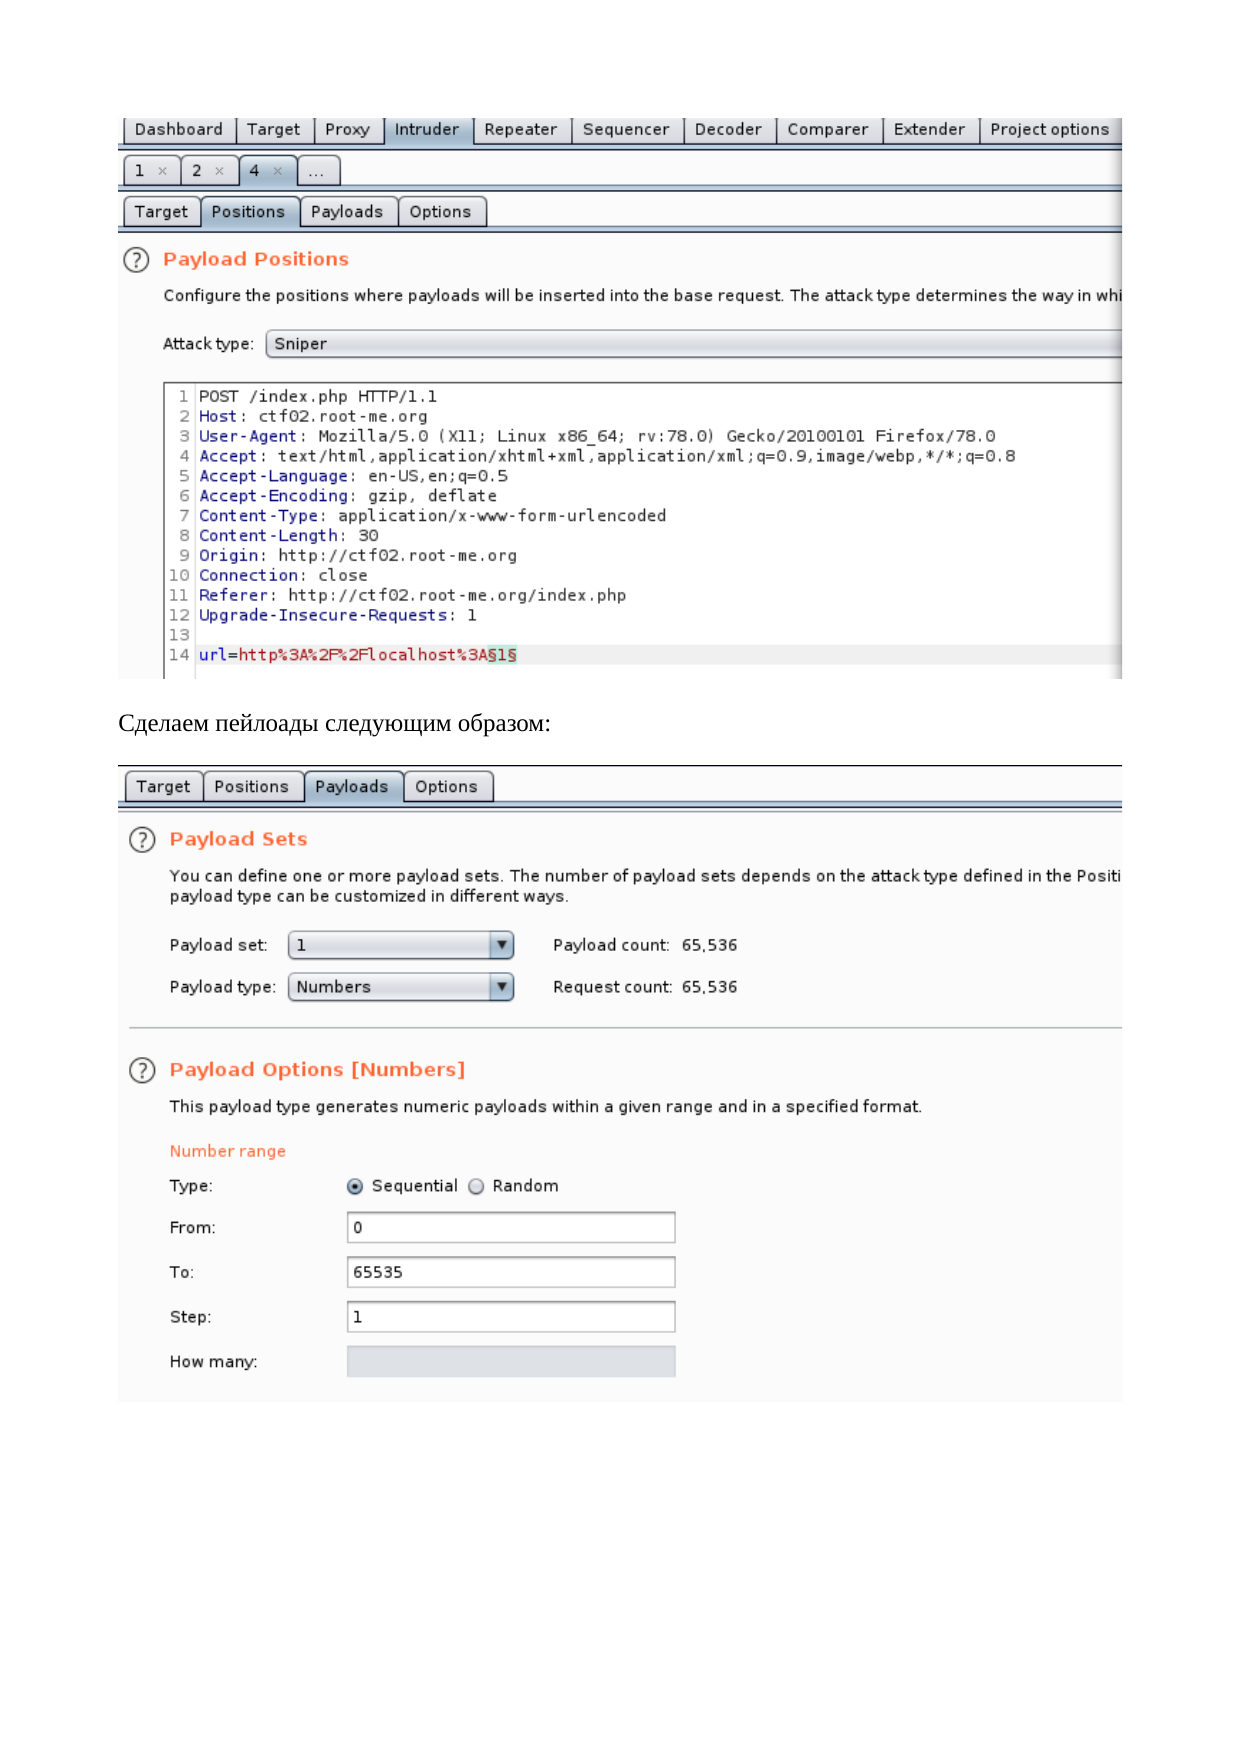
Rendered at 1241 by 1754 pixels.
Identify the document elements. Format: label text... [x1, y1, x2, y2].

picture [118, 765, 1123, 1402]
picture [118, 118, 1123, 679]
text Сделаем пейлоады следующим образом: [118, 708, 1122, 736]
